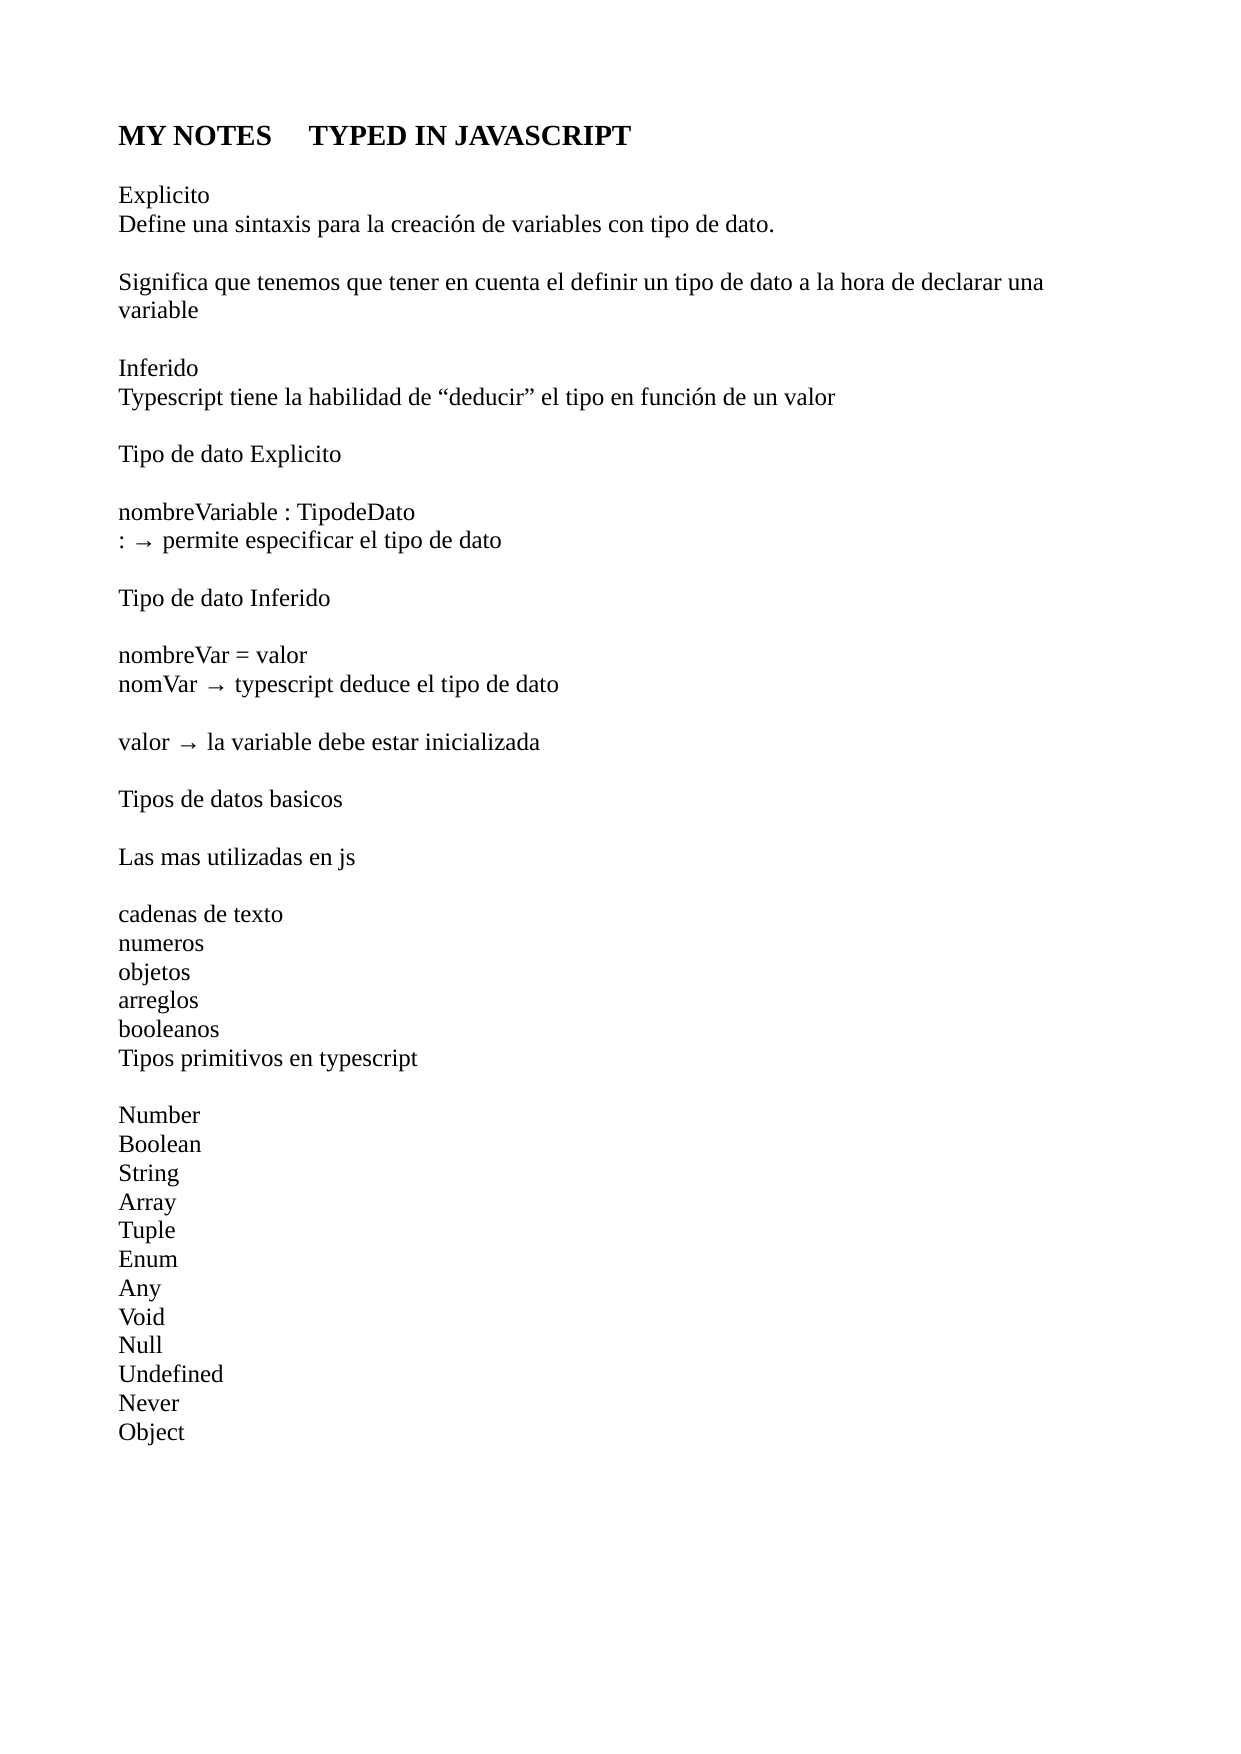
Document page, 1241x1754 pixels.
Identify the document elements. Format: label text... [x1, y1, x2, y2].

text Enum [118, 1244, 1122, 1273]
text booleanos [118, 1014, 1122, 1043]
text Tuple [118, 1215, 1122, 1244]
text String [118, 1158, 1122, 1187]
text Never [118, 1388, 1122, 1417]
text Tipo de dato Explicito [118, 439, 1122, 468]
text MY NOTES 🤓 TYPED IN JAVASCRIPT [118, 118, 1122, 152]
text Void [118, 1302, 1122, 1330]
text Number [118, 1100, 1122, 1129]
text Object [118, 1417, 1122, 1445]
text Define una sintaxis para la creación de variables con tipo de dato. [118, 209, 1122, 238]
text numeros [118, 928, 1122, 957]
text Explicito [118, 180, 1122, 209]
text Boolean [118, 1129, 1122, 1158]
text arreglos [118, 985, 1122, 1014]
text Null [118, 1330, 1122, 1359]
text nomVar → typescript deduce el tipo de dato [118, 669, 1122, 698]
text Significa que tenemos que tener en cuenta el definir un tipo de dato a la hora de declarar una variable [118, 267, 1122, 324]
text Array [118, 1187, 1122, 1215]
text : → permite especificar el tipo de dato [118, 525, 1122, 554]
text cadenas de texto [118, 899, 1122, 928]
text nombreVariable : TipodeDato [118, 497, 1122, 525]
text Tipos primitivos en typescript [118, 1043, 1122, 1072]
text Tipos de datos basicos [118, 784, 1122, 813]
text Inferido [118, 353, 1122, 382]
text nombreVar = valor [118, 640, 1122, 669]
text Tipo de dato Inferido [118, 583, 1122, 612]
text Las mas utilizadas en js [118, 842, 1122, 870]
text Any [118, 1273, 1122, 1302]
text valor → la variable debe estar inicializada [118, 727, 1122, 755]
text Typescript tiene la habilidad de “deducir” el tipo en función de un valor [118, 382, 1122, 410]
text Undefined [118, 1359, 1122, 1388]
text objetos [118, 957, 1122, 985]
